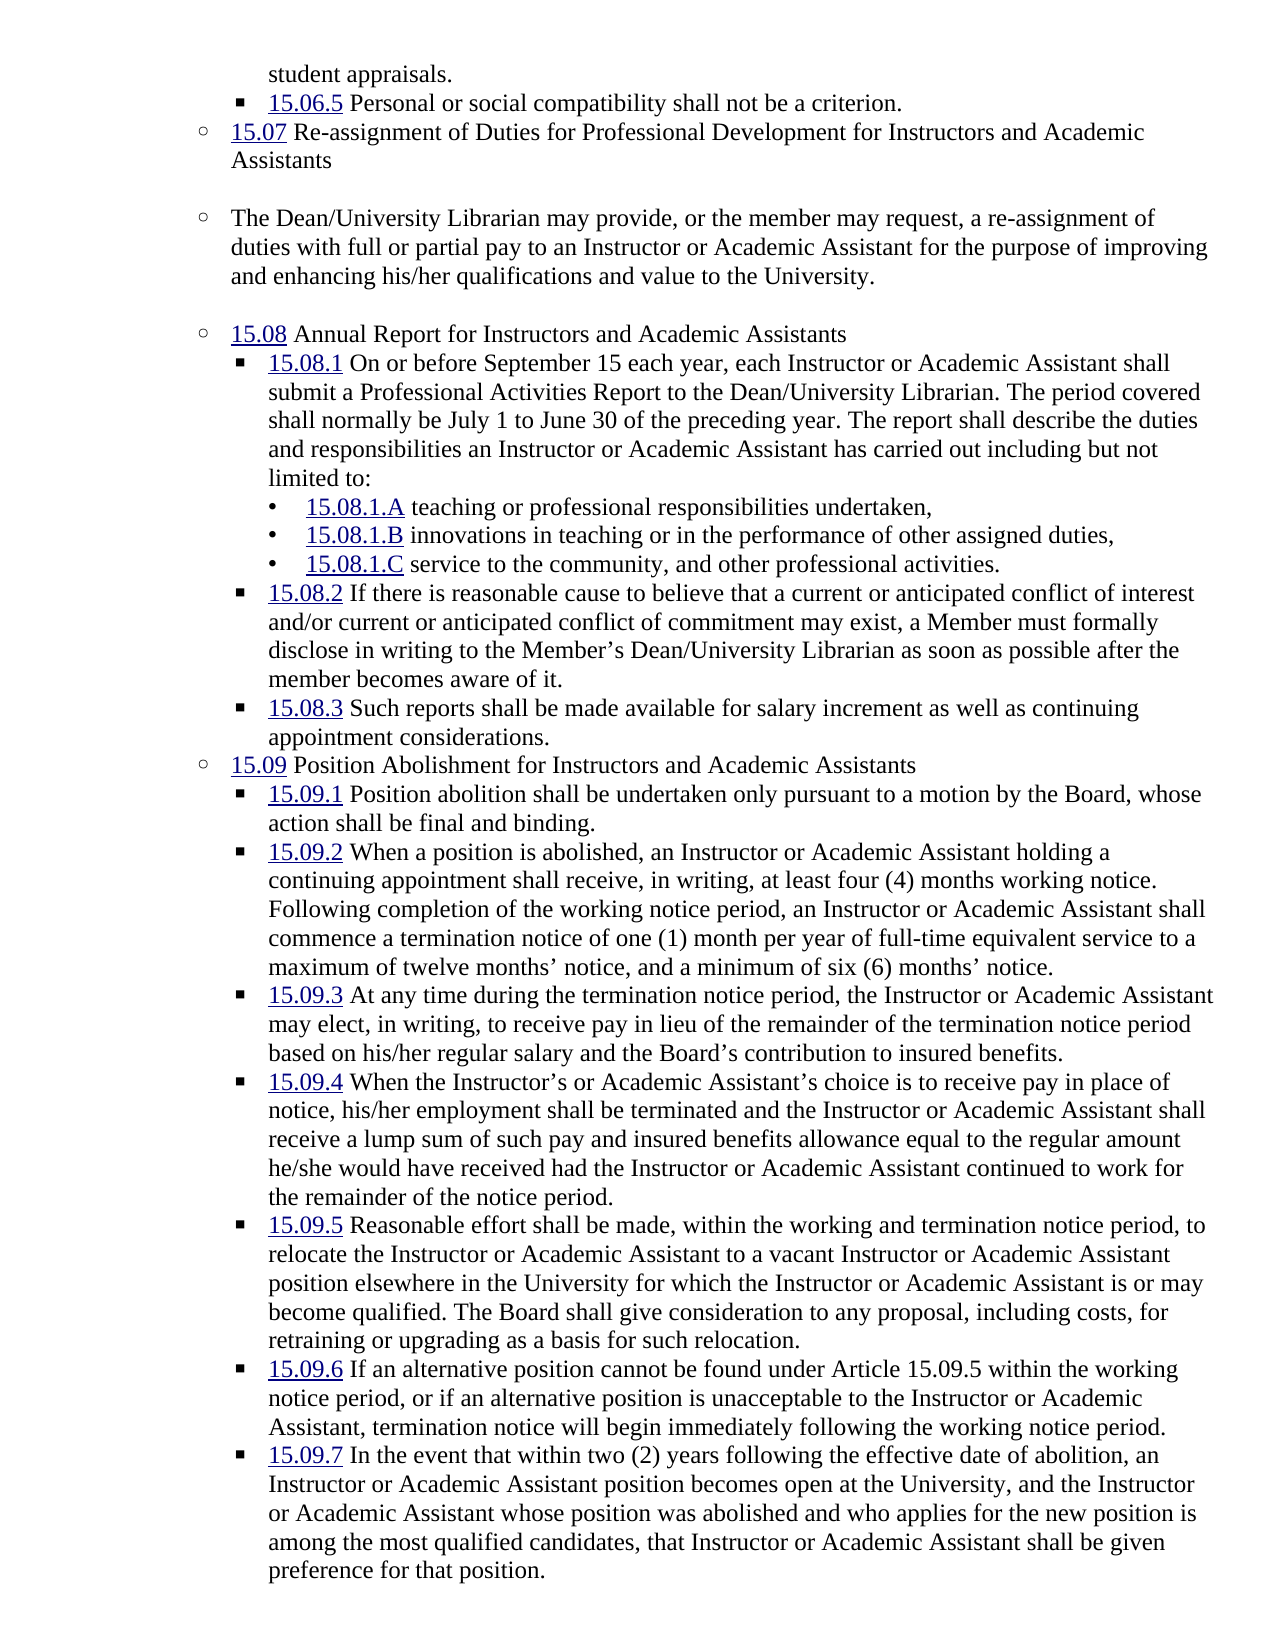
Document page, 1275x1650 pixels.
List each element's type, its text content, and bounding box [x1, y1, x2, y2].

list 15.08.1.C service to the community, and other professional activities. [268, 549, 1216, 578]
list 15.08.1 On or before September 15 each year, each Instructor or Academic Assistant shall submit a Professional Activities Report to the Dean/University Librarian. The period covered shall normally be July 1 to June 30 of the preceding year. The report shall describe the duties and responsibilities an Instructor or Academic Assistant has carried out including but not limited to: [231, 348, 1216, 492]
list 15.09.5 Reasonable effort shall be made, within the working and termination notice period, to relocate the Instructor or Academic Assistant to a vacant Instructor or Academic Assistant position elsewhere in the University for which the Instructor or Academic Assistant is or may become qualified. The Board shall give consideration to any proposal, including costs, for retraining or upgrading as a basis for such relocation. [231, 1211, 1216, 1354]
list 15.09.7 In the event that within two (2) years following the effective date of abolition, an Instructor or Academic Assistant position becomes open at the University, and the Instructor or Academic Assistant whose position was abolished and who applies for the new position is among the most qualified candidates, that Instructor or Academic Assistant shall be given preference for that position. [231, 1441, 1216, 1584]
list 15.08 Annual Report for Instructors and Academic Assistants [193, 319, 1216, 348]
list 15.09.3 At any time during the termination notice period, the Instructor or Academic Assistant may elect, in writing, to receive pay in lieu of the remainder of the termination notice period based on his/her regular salary and the Board’s contribution to insured benefits. [231, 981, 1216, 1067]
list 15.08.1.A teaching or professional responsibilities undertaken, [268, 492, 1216, 521]
list 15.09.2 When a position is abolished, an Instructor or Academic Assistant holding a continuing appointment shall receive, in writing, at least four (4) months working notice. Following completion of the working notice period, an Instructor or Academic Assistant shall commence a termination notice of one (1) month per year of full-time equivalent service to a maximum of twelve months’ notice, and a minimum of six (6) months’ notice. [231, 837, 1216, 981]
list 15.08.2 If there is reasonable cause to believe that a current or anticipated conflict of interest and/or current or anticipated conflict of commitment may exist, a Member must formally disclose in writing to the Member’s Dean/University Librarian as soon as possible after the member becomes aware of it. [231, 578, 1216, 693]
list 15.08.3 Such reports shall be made available for salary increment as well as continuing appointment considerations. [231, 693, 1216, 751]
list 15.09 Position Abolishment for Instructors and Academic Assistants [193, 751, 1216, 779]
list student appraisals. [231, 59, 1216, 88]
list 15.09.6 If an alternative position cannot be found under Article 15.09.5 within the working notice period, or if an alternative position is unacceptable to the Instructor or Academic Assistant, termination notice will begin immediately following the working notice period. [231, 1354, 1216, 1441]
list 15.06.5 Personal or social compatibility shall not be a criterion. [231, 88, 1216, 117]
list 15.09.1 Position abolition shall be undertaken only pursuant to a motion by the Board, whose action shall be final and binding. [231, 779, 1216, 837]
list 15.08.1.B innovations in teaching or in the performance of other assigned duties, [268, 521, 1216, 549]
list 15.09.4 When the Instructor’s or Academic Assistant’s choice is to receive pay in place of notice, his/her employment shall be terminated and the Instructor or Academic Assistant shall receive a lump sum of such pay and insured benefits allowance equal to the regular amount he/she would have received had the Instructor or Academic Assistant continued to work for the remainder of the notice period. [231, 1067, 1216, 1211]
list The Dean/University Librarian may provide, or the member may request, a re-assignment of duties with full or partial pay to an Instructor or Academic Assistant for the purpose of improving and enhancing his/her qualifications and value to the University. [193, 203, 1216, 290]
list 15.07 Re-assignment of Duties for Professional Development for Instructors and Academic Assistants [193, 117, 1216, 174]
